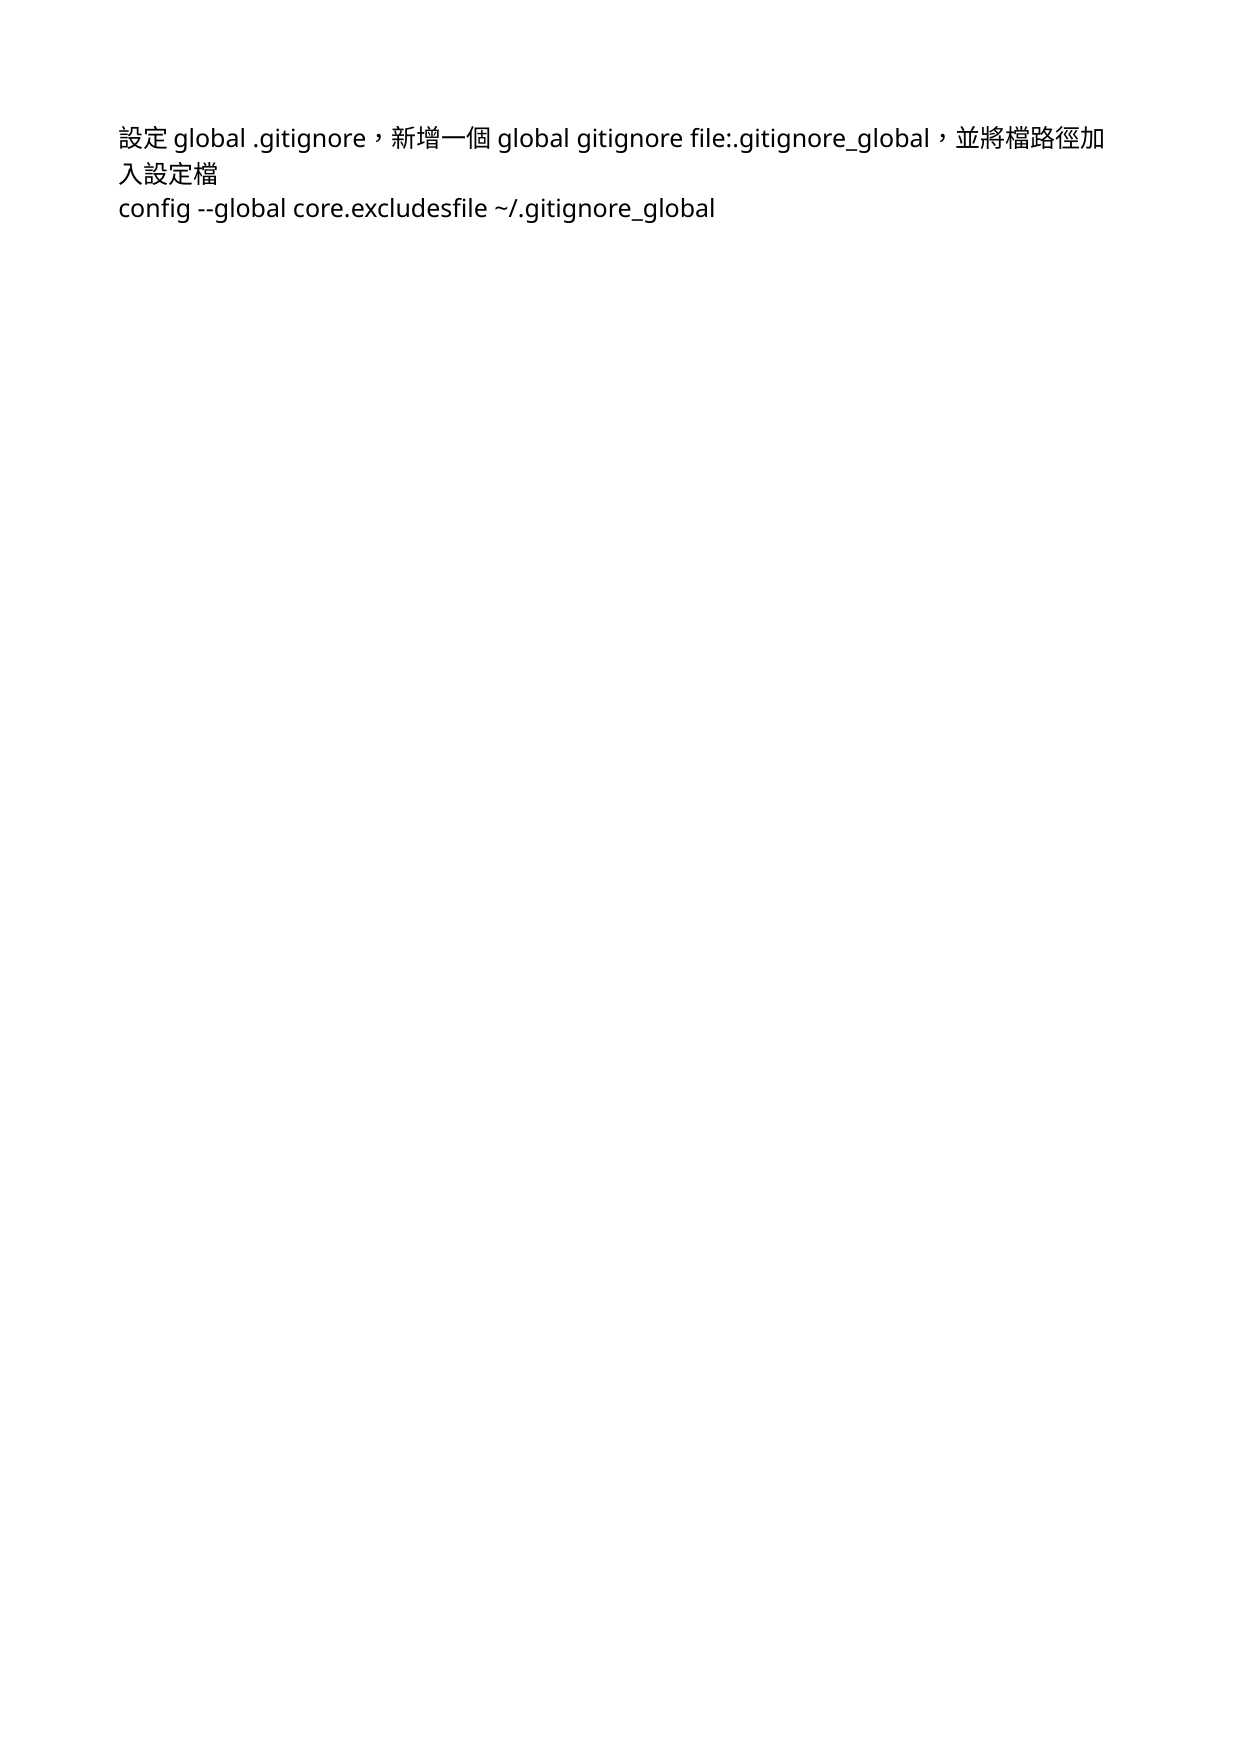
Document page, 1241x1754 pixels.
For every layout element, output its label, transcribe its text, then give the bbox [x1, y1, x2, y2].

text 設定global .gitignore，新增一個 global gitignore file:.gitignore_global，並將檔路徑加入設定檔 [118, 118, 1122, 191]
text config --global core.excludesfile ~/.gitignore_global [118, 191, 1122, 225]
